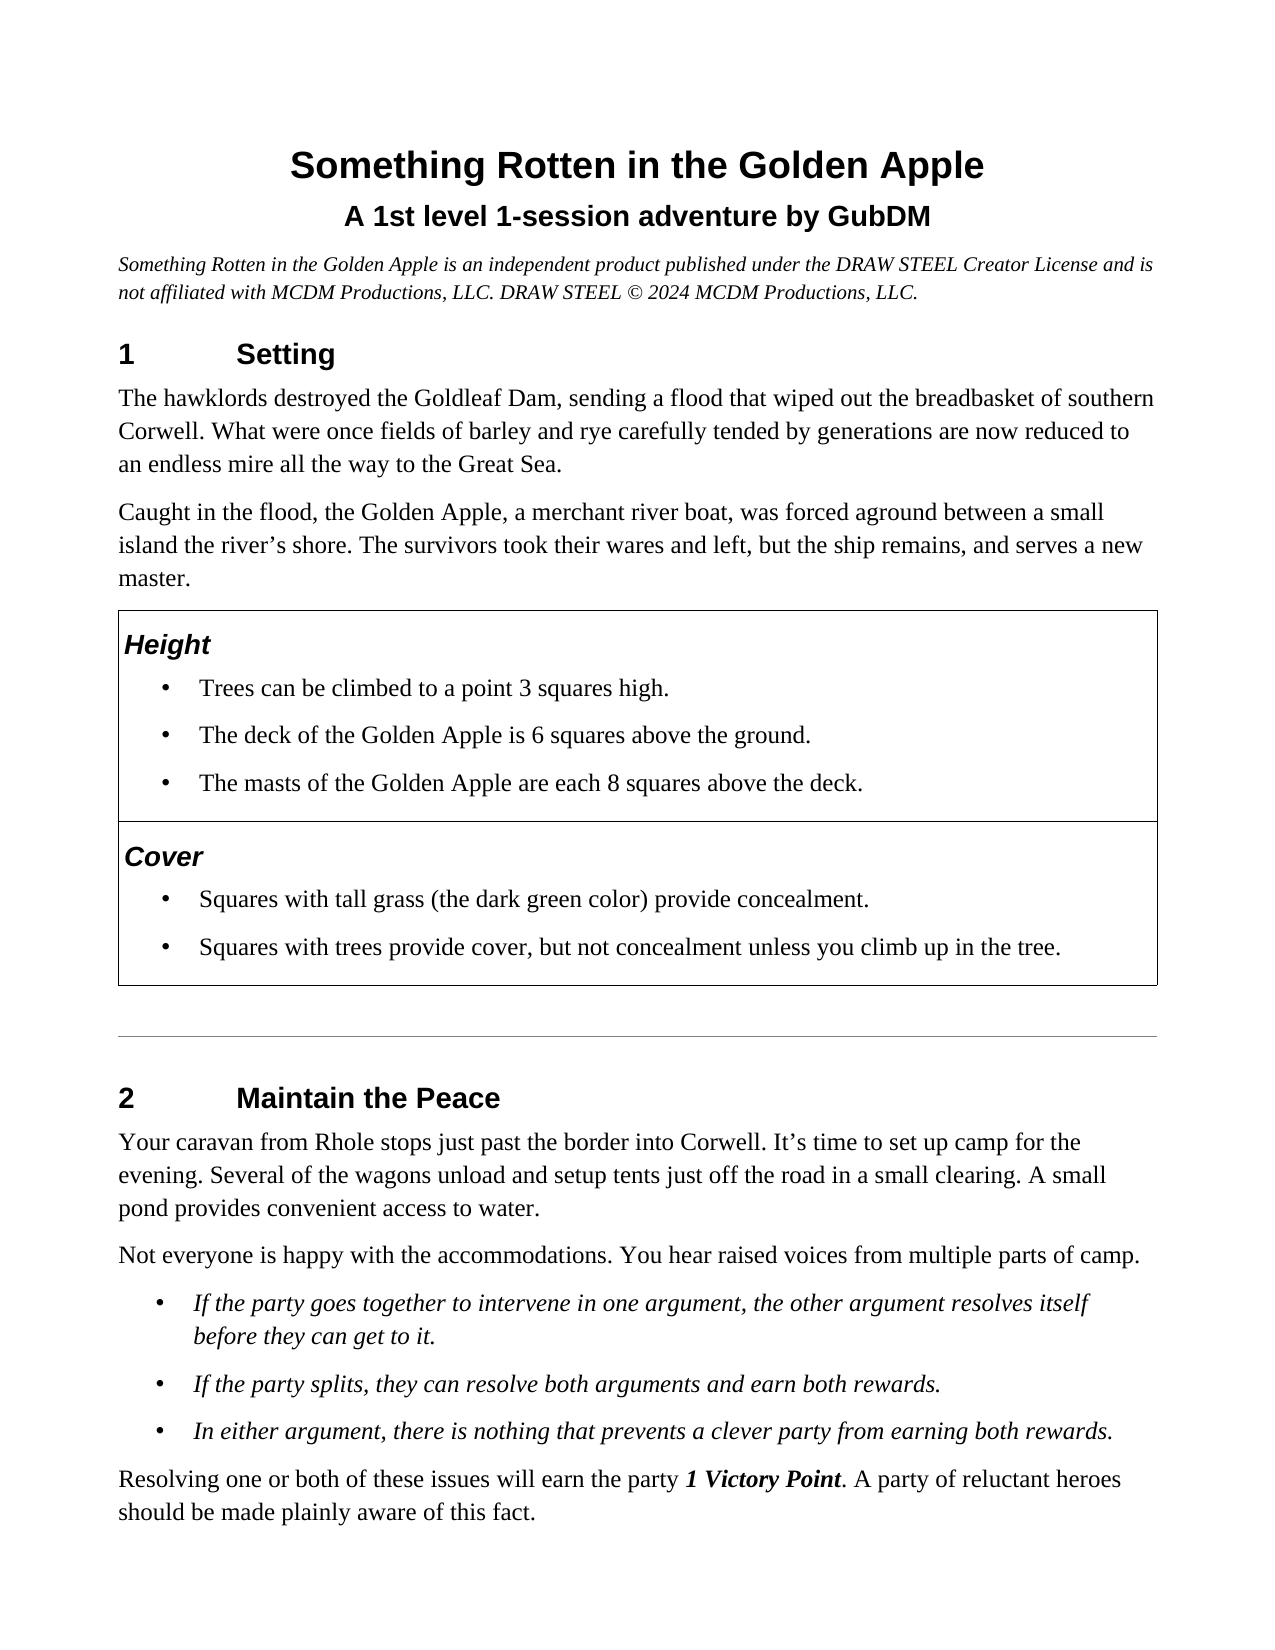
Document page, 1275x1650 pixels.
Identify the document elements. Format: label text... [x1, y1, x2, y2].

subtitle Something Rotten in the Golden Apple [118, 143, 1157, 187]
text The hawklords destroyed the Goldleaf Dam, sending a flood that wiped out the breadbasket of southern Corwell. What were once fields of barley and rye carefully tended by generations are now reduced to an endless mire all the way to the Great Sea. [118, 383, 1157, 478]
text Not everyone is happy with the accommodations. You hear raised voices from multiple parts of camp. [118, 1241, 1157, 1269]
list If the party goes together to intervene in one argument, the other argument resolves itself before they can get to it. [156, 1288, 1157, 1350]
text Caught in the flood, the Golden Apple, a merchant river boat, was forced aground between a small island the river’s shore. The survivors took their wares and left, but the ship remains, and serves a new master. [118, 497, 1157, 591]
text A 1st level 1-session adventure by GubDM [118, 199, 1157, 233]
text Resolving one or both of these issues will earn the party 1 Victory Point. A party of reluctant heroes should be made plainly aware of this fact. [118, 1464, 1157, 1526]
subtitle Maintain the Peace [118, 1081, 1157, 1114]
text Your caravan from Rhole stops just past the border into Corwell. It’s time to set up camp for the evening. Several of the wagons unload and setup tents just off the road in a small clearing. A small pond provides convenient access to water. [118, 1127, 1157, 1222]
table_header Height Trees can be climbed to a point 3 squares high. The deck of the Golden Apple is 6 squares above the ground. The masts of the Golden Apple are each 8 squares above the deck. [119, 611, 1157, 821]
list In either argument, there is nothing that prevents a clever party from earning both rewards. [156, 1416, 1157, 1445]
text Something Rotten in the Golden Apple is an independent product published under the DRAW STEEL Creator License and is not affiliated with MCDM Productions, LLC. DRAW STEEL © 2024 MCDM Productions, LLC. [118, 252, 1157, 304]
list If the party splits, they can resolve both arguments and earn both rewards. [156, 1369, 1157, 1398]
table_cell Cover Squares with tall grass (the dark green color) provide concealment. Squares with trees provide cover, but not concealment unless you climb up in the tree. [119, 822, 1157, 985]
subtitle Setting [118, 337, 1157, 371]
